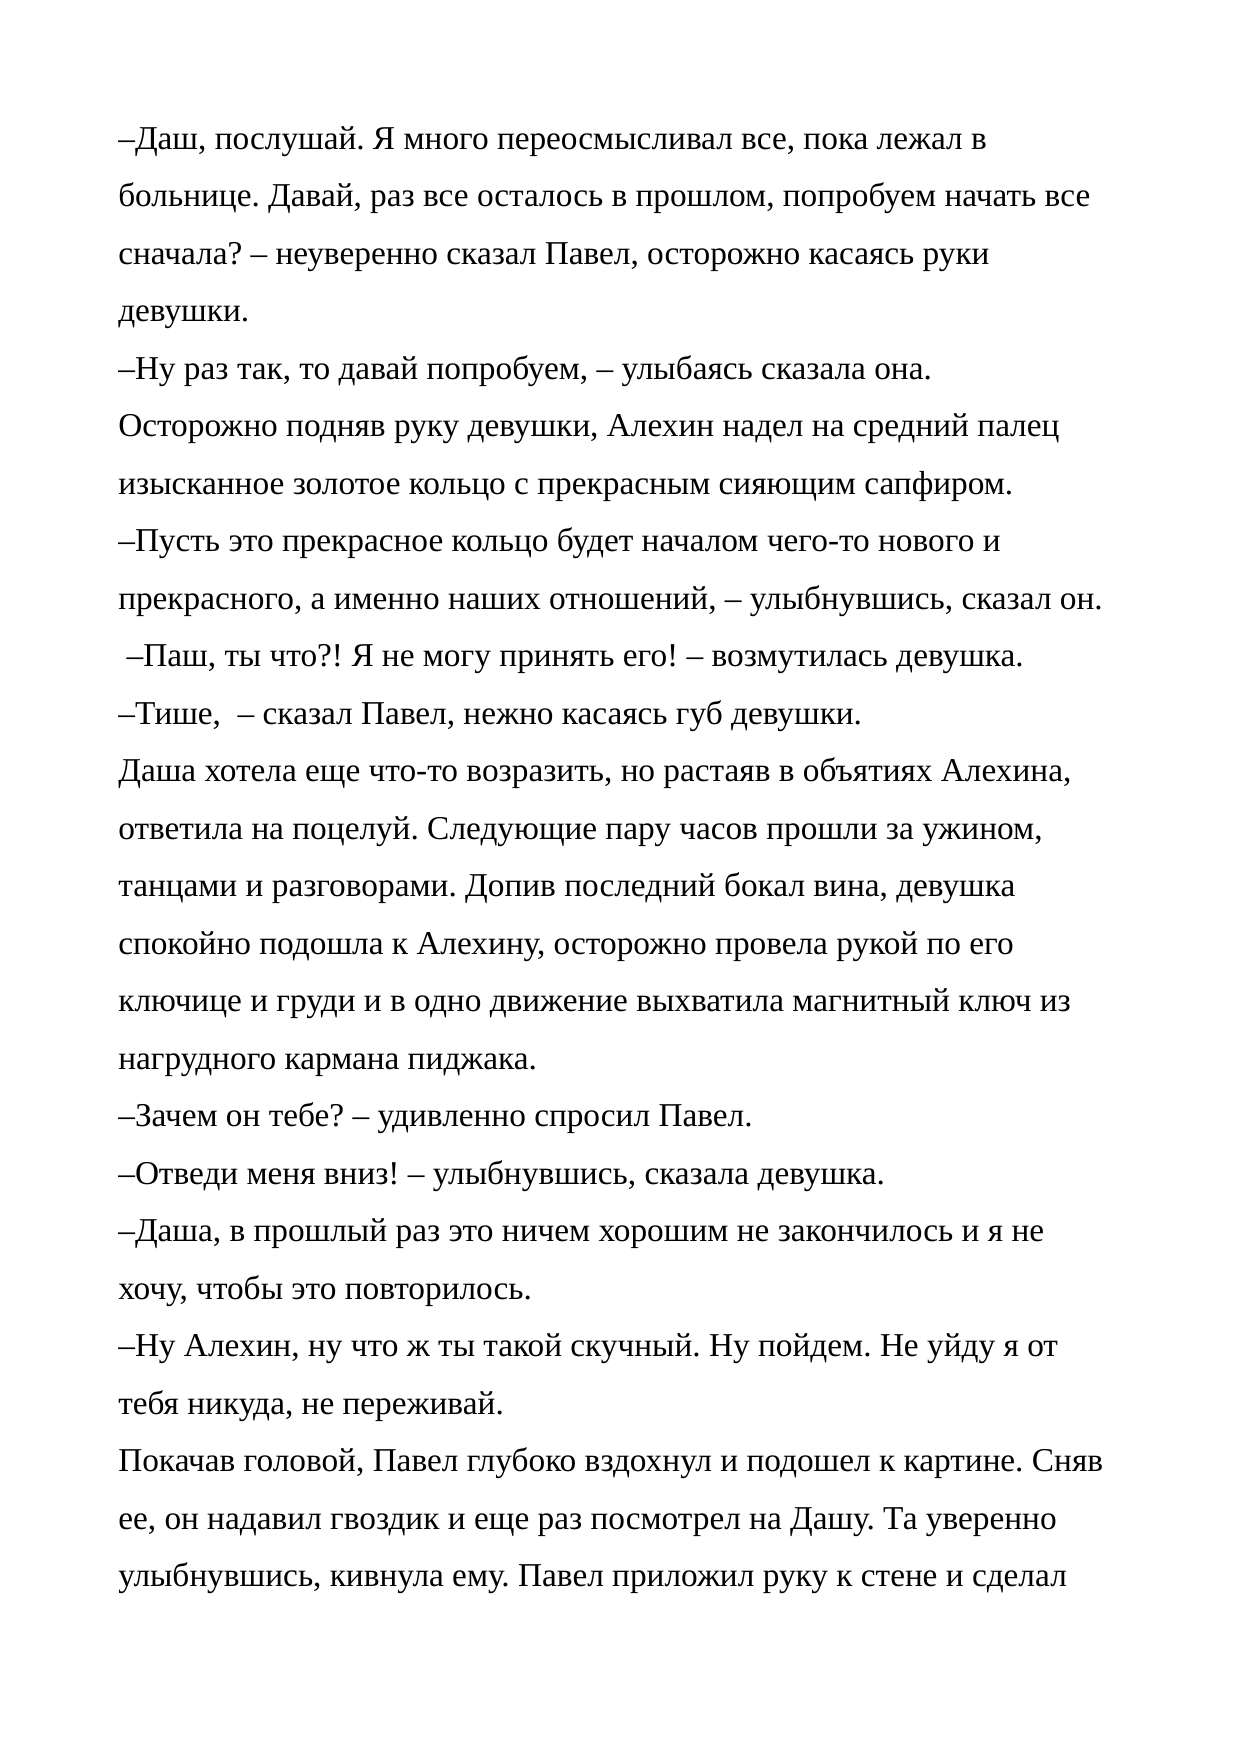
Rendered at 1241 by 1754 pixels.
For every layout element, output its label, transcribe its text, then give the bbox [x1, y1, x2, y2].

text Осторожно подняв руку девушки, Алехин надел на средний палец изысканное золотое кольцо с прекрасным сияющим сапфиром. [118, 406, 1122, 501]
text Даша хотела еще что-то возразить, но растаяв в объятиях Алехина, ответила на поцелуй. Следующие пару часов прошли за ужином, танцами и разговорами. Допив последний бокал вина, девушка спокойно подошла к Алехину, осторожно провела рукой по его ключице и груди и в одно движение выхватила магнитный ключ из нагрудного кармана пиджака. [118, 751, 1122, 1076]
text –Ну Алехин, ну что ж ты такой скучный. Ну пойдем. Не уйду я от тебя никуда, не переживай. [118, 1326, 1122, 1421]
text –Даш, послушай. Я много переосмысливал все, пока лежал в больнице. Давай, раз все осталось в прошлом, попробуем начать все сначала? – неуверенно сказал Павел, осторожно касаясь руки девушки. [118, 118, 1122, 329]
text –Зачем он тебе? – удивленно спросил Павел. [118, 1096, 1122, 1134]
text –Пусть это прекрасное кольцо будет началом чего-то нового и прекрасного, а именно наших отношений, – улыбнувшись, сказал он. [118, 521, 1122, 616]
text –Паш, ты что?! Я не могу принять его! – возмутилась девушка. [118, 636, 1122, 674]
text –Тише, – сказал Павел, нежно касаясь губ девушки. [118, 693, 1122, 731]
text Покачав головой, Павел глубоко вздохнул и подошел к картине. Сняв ее, он надавил гвоздик и еще раз посмотрел на Дашу. Та уверенно улыбнувшись, кивнула ему. Павел приложил руку к стене и сделал [118, 1441, 1122, 1594]
text –Даша, в прошлый раз это ничем хорошим не закончилось и я не хочу, чтобы это повторилось. [118, 1211, 1122, 1306]
text –Отведи меня вниз! – улыбнувшись, сказала девушка. [118, 1153, 1122, 1191]
text –Ну раз так, то давай попробуем, – улыбаясь сказала она. [118, 348, 1122, 386]
